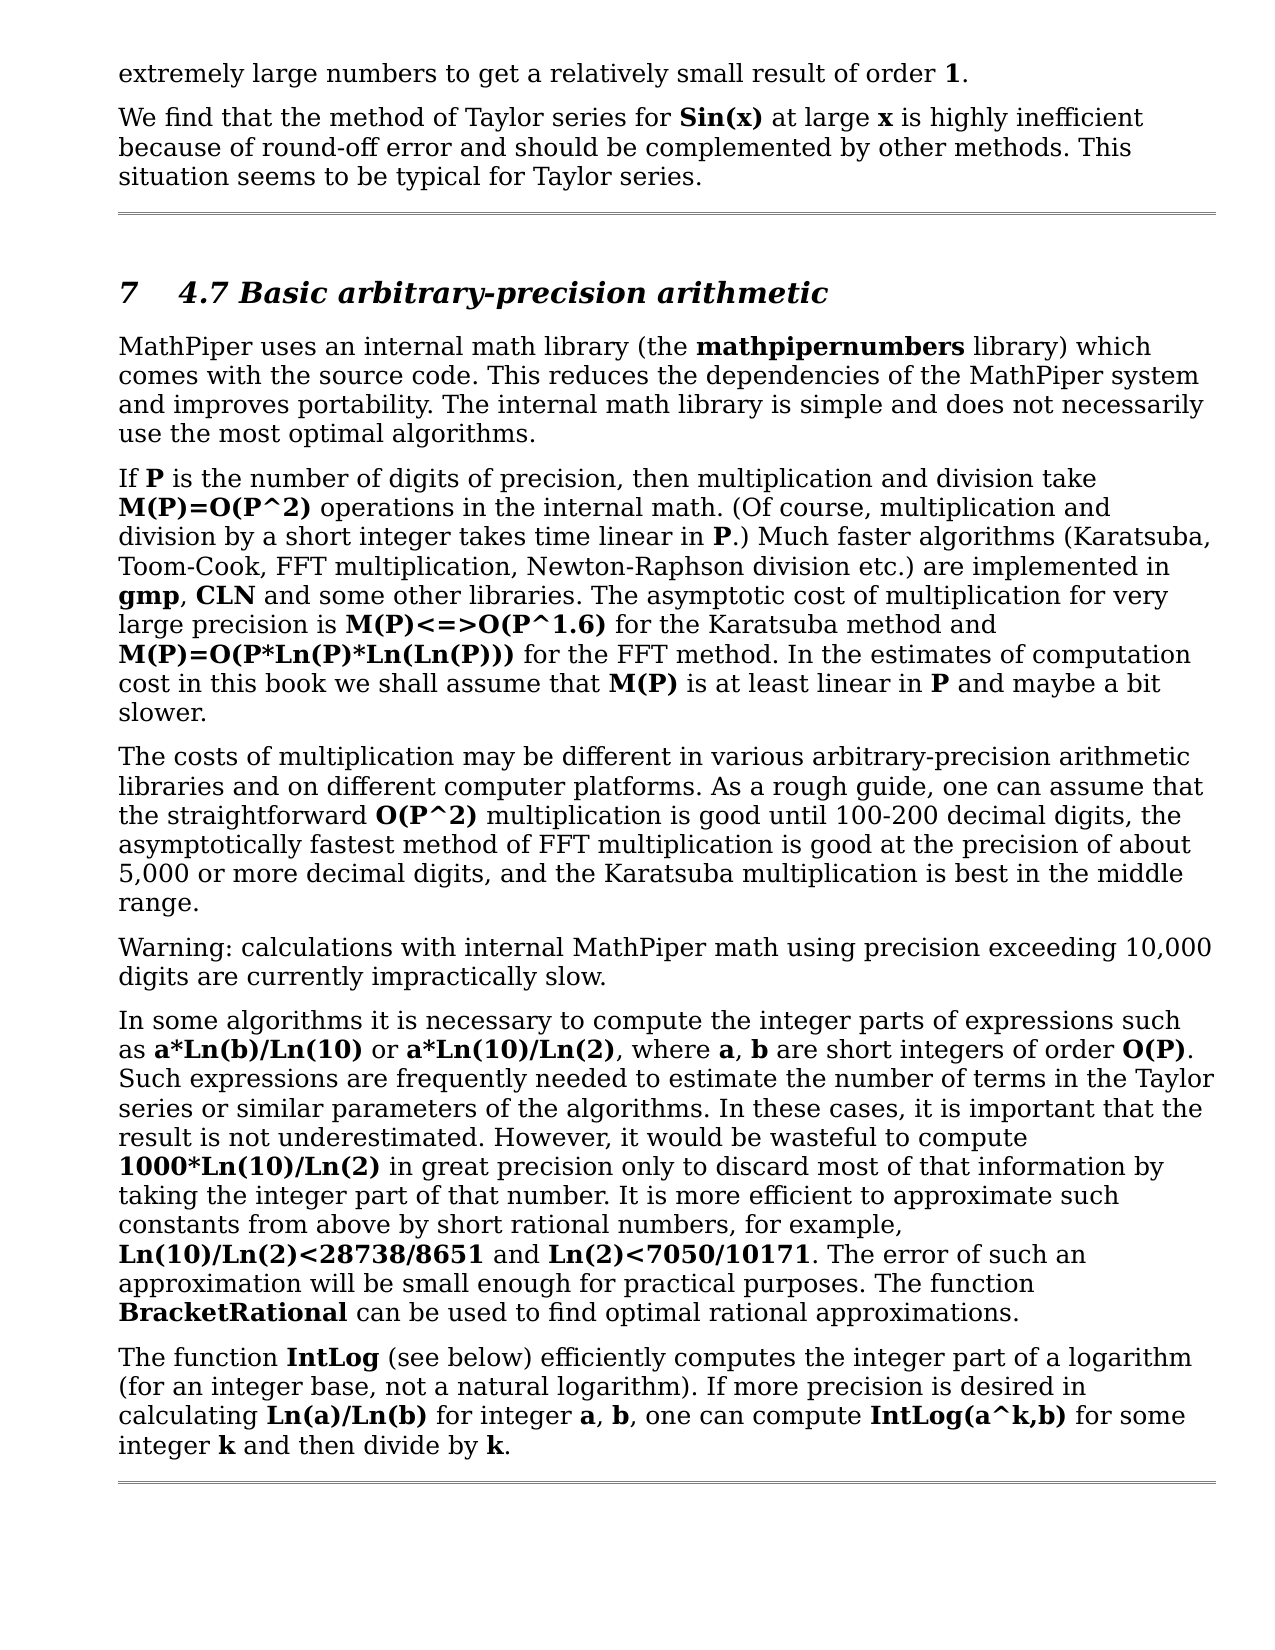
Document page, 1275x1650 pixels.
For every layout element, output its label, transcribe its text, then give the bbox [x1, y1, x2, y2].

text extremely large numbers to get a relatively small result of order 1. [118, 59, 1216, 88]
subtitle 4.7 Basic arbitrary-precision arithmetic [118, 277, 1216, 311]
text Warning: calculations with internal MathPiper math using precision exceeding 10,000 digits are currently impractically slow. [118, 933, 1216, 991]
text If P is the number of digits of precision, then multiplication and division take M(P)=O(P^2) operations in the internal math. (Of course, multiplication and division by a short integer takes time linear in P.) Much faster algorithms (Karatsuba, Toom-Cook, FFT multiplication, Newton-Raphson division etc.) are implemented in gmp, CLN and some other libraries. The asymptotic cost of multiplication for very large precision is M(P)<=>O(P^1.6) for the Karatsuba method and M(P)=O(P*Ln(P)*Ln(Ln(P))) for the FFT method. In the estimates of computation cost in this book we shall assume that M(P) is at least linear in P and maybe a bit slower. [118, 464, 1216, 728]
text The costs of multiplication may be different in various arbitrary-precision arithmetic libraries and on different computer platforms. As a rough guide, one can assume that the straightforward O(P^2) multiplication is good until 100-200 decimal digits, the asymptotically fastest method of FFT multiplication is good at the precision of about 5,000 or more decimal digits, and the Karatsuba multiplication is best in the middle range. [118, 743, 1216, 918]
text In some algorithms it is necessary to compute the integer parts of expressions such as a*Ln(b)/Ln(10) or a*Ln(10)/Ln(2), where a, b are short integers of order O(P). Such expressions are frequently needed to estimate the number of terms in the Taylor series or similar parameters of the algorithms. In these cases, it is important that the result is not underestimated. However, it would be wasteful to compute 1000*Ln(10)/Ln(2) in great precision only to discard most of that information by taking the integer part of that number. It is more efficient to approximate such constants from above by short rational numbers, for example, Ln(10)/Ln(2)<28738/8651 and Ln(2)<7050/10171. The error of such an approximation will be small enough for practical purposes. The function BracketRational can be used to find optimal rational approximations. [118, 1006, 1216, 1328]
text We find that the method of Taylor series for Sin(x) at large x is highly inefficient because of round-off error and should be complemented by other methods. This situation seems to be typical for Taylor series. [118, 103, 1216, 191]
text MathPiper uses an internal math library (the mathpipernumbers library) which comes with the source code. This reduces the dependencies of the MathPiper system and improves portability. The internal math library is simple and does not necessarily use the most optimal algorithms. [118, 332, 1216, 449]
text The function IntLog (see below) efficiently computes the integer part of a logarithm (for an integer base, not a natural logarithm). If more precision is desired in calculating Ln(a)/Ln(b) for integer a, b, one can compute IntLog(a^k,b) for some integer k and then divide by k. [118, 1343, 1216, 1460]
